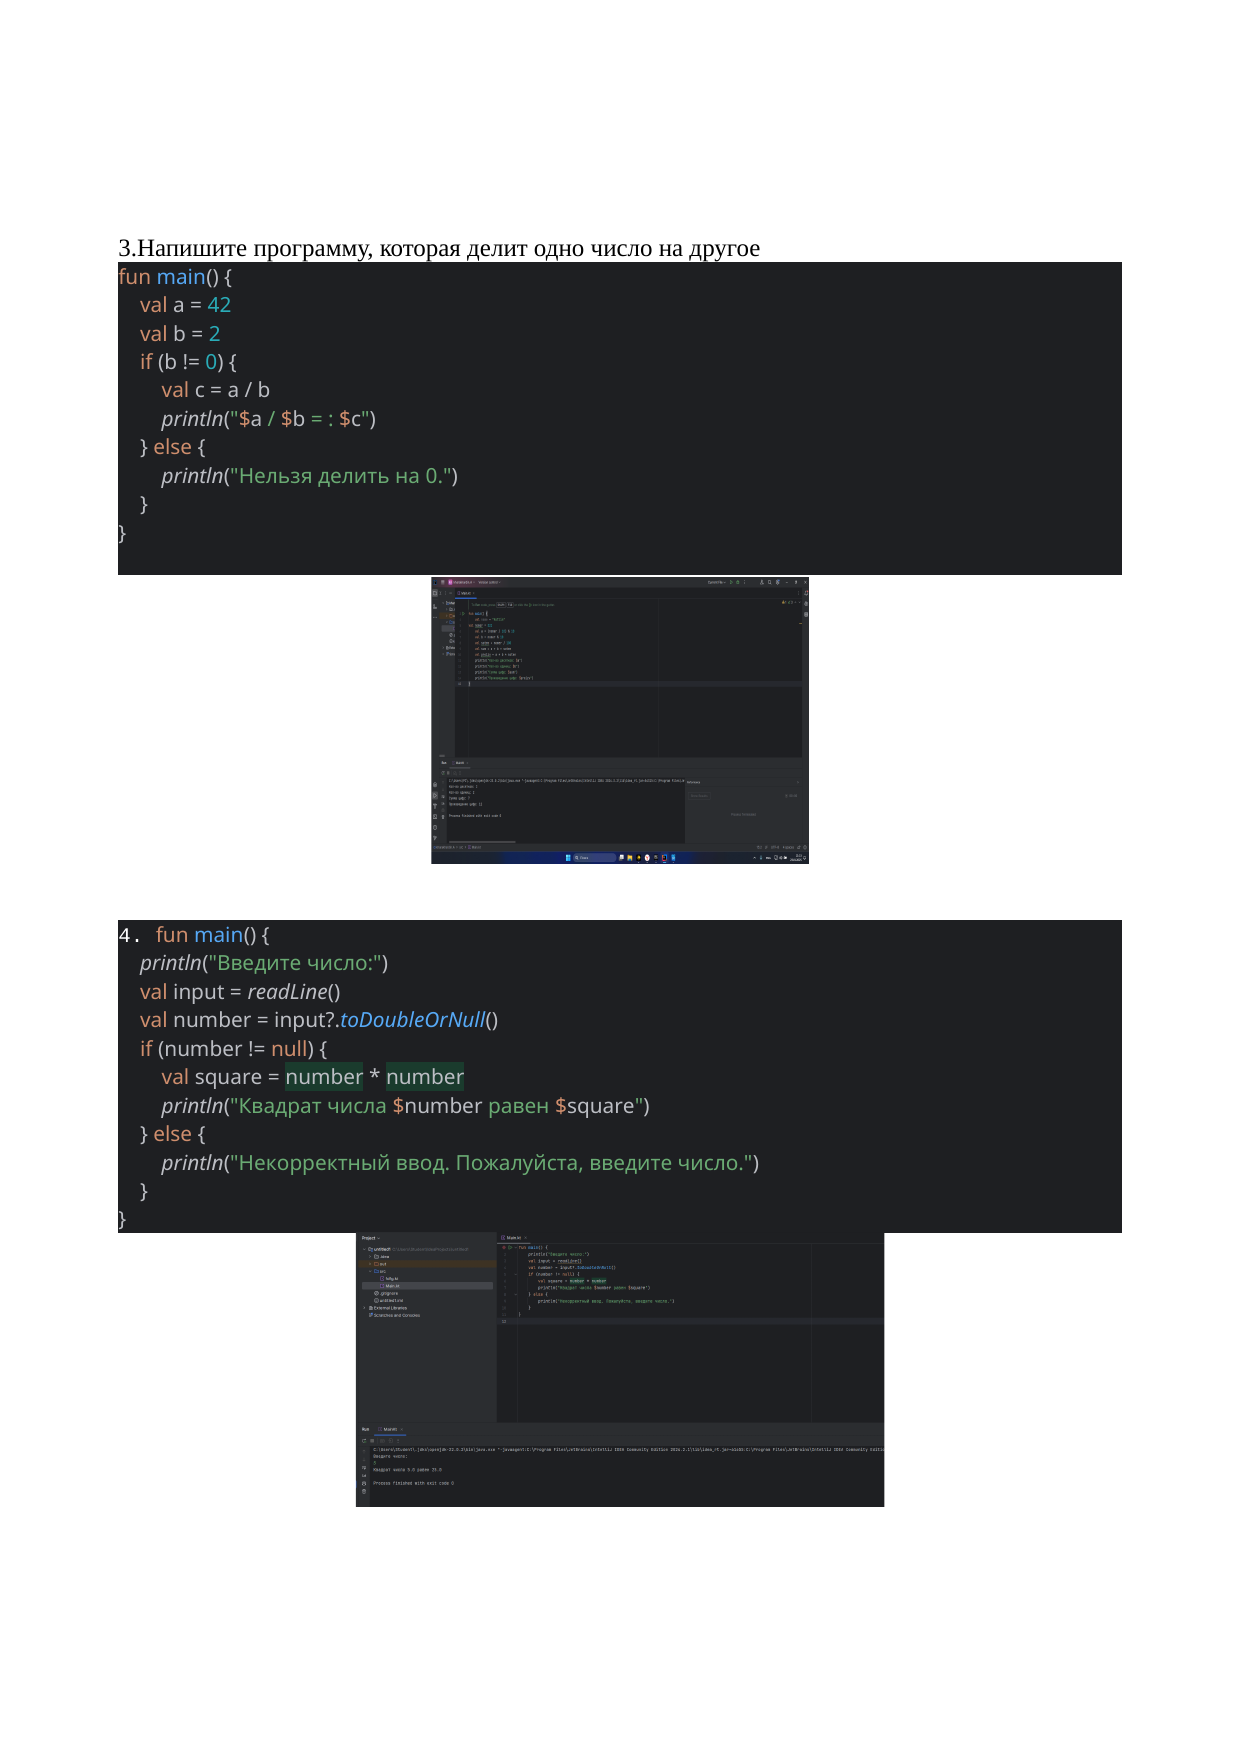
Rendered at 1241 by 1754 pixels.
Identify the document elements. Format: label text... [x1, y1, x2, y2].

text fun main() { val a = 42 val b = 2 if (b != 0) { val c = a / b println("$a / $b = : $c") } else { println("Нельзя делить на 0.") } } [118, 262, 1122, 575]
text 3.Напишите программу, которая делит одно число на другое [118, 233, 1122, 262]
text 4. fun main() { println("Введите число:") val input = readLine() val number = input?.toDoubleOrNull() if (number != null) { val square = number * number println("Квадрат числа $number равен $square") } else { println("Некорректный ввод. Пожалуйста, введите число.") } } [118, 920, 1122, 1233]
